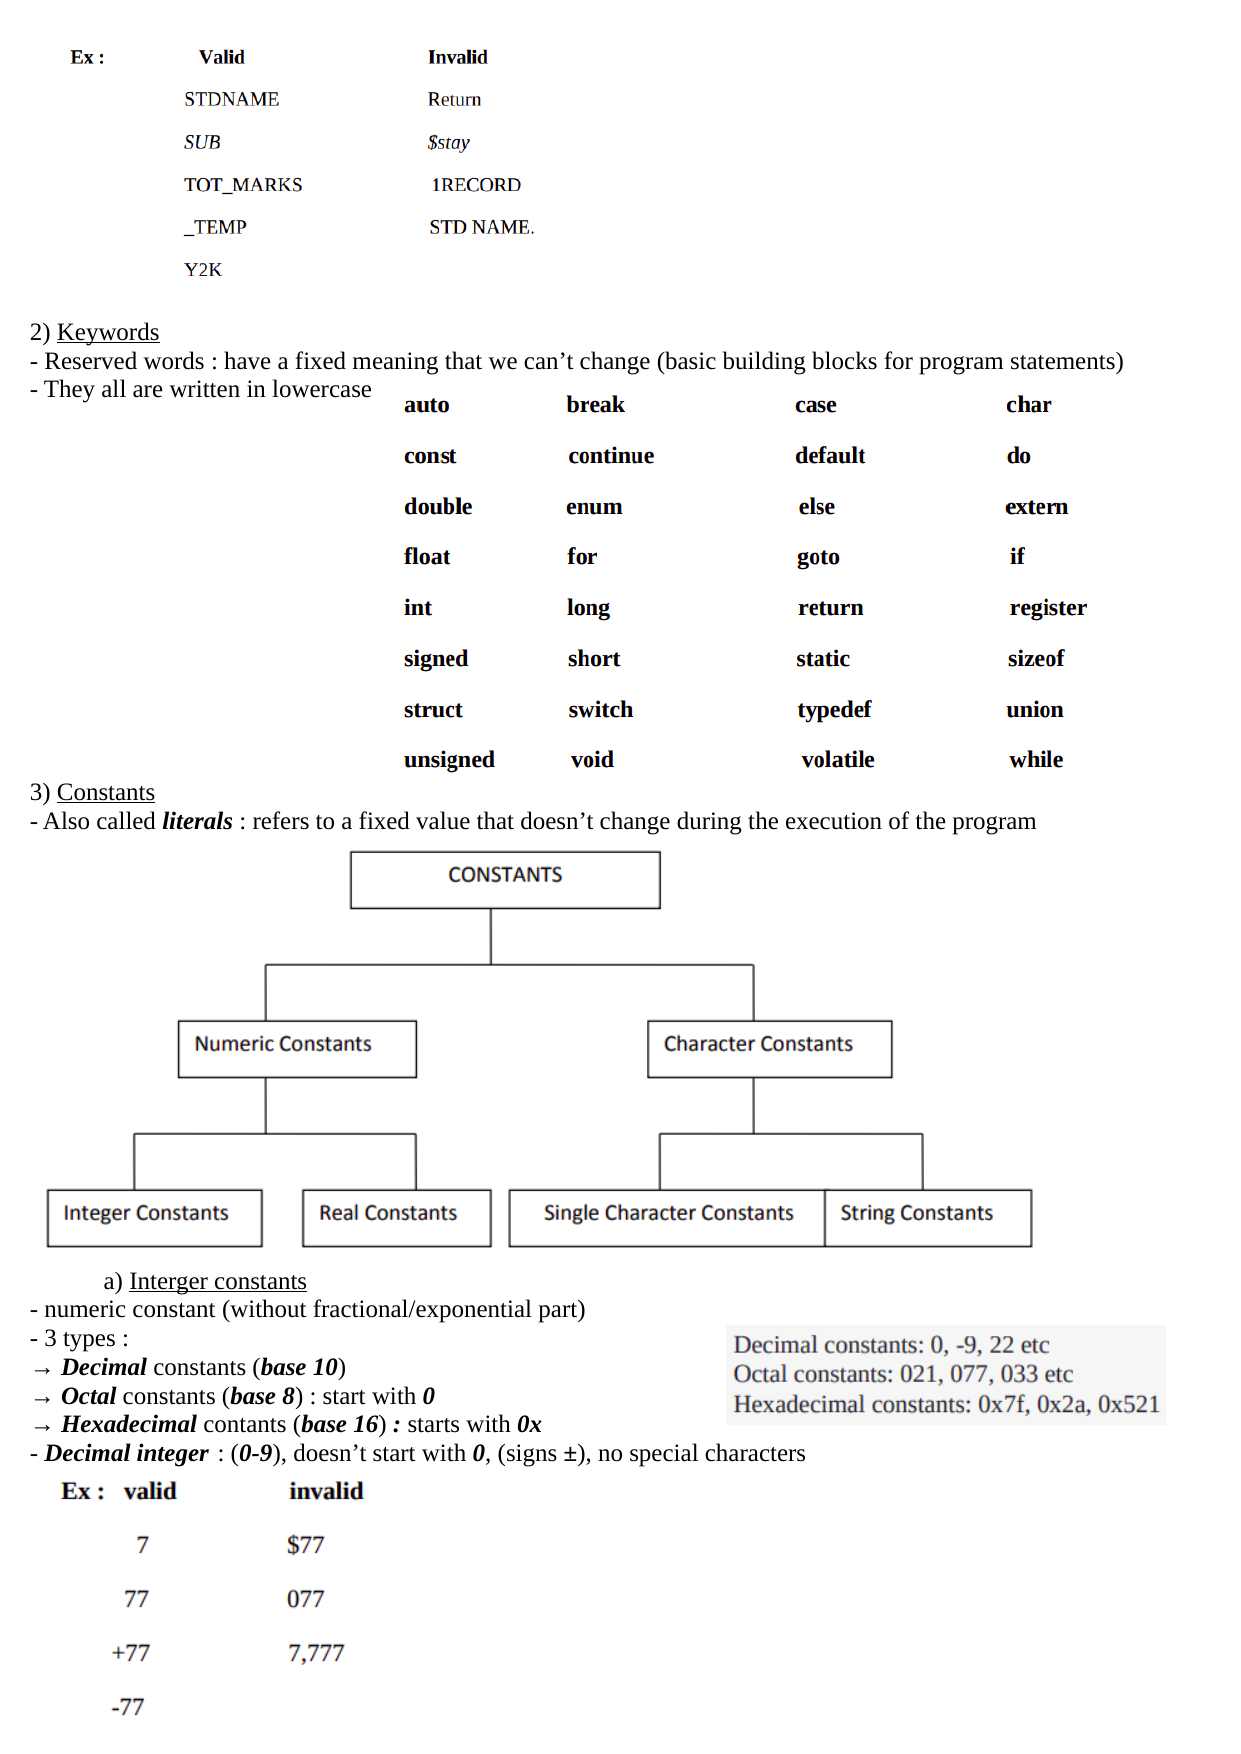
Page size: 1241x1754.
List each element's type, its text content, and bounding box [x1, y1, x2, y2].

picture [403, 383, 1093, 784]
picture [62, 35, 551, 285]
picture [726, 1325, 1167, 1425]
text - They all are written in lowercase [29, 374, 1211, 403]
text [1167, 1381, 1211, 1409]
text → Decimal constants (base 10) [29, 1352, 726, 1381]
text [1167, 1352, 1211, 1381]
picture [50, 1474, 420, 1719]
text → Hexadecimal contants (base 16) : starts with 0x [29, 1409, 1211, 1438]
text - Also called literals : refers to a fixed value that doesn’t change during the execution of the program [29, 806, 1211, 834]
text 2) Keywords [29, 317, 1211, 346]
text - Decimal integer : (0-9), doesn’t start with 0, (signs ±), no special characters [29, 1438, 1211, 1467]
text - numeric constant (without fractional/exponential part) [29, 1294, 1211, 1323]
text - Reserved words : have a fixed meaning that we can’t change (basic building blocks for program statements) [29, 346, 1211, 374]
text → Octal constants (base 8) : start with 0 [29, 1381, 726, 1409]
text a) Interger constants [29, 1266, 1211, 1294]
text - 3 types : [29, 1323, 1211, 1352]
text 3) Constants [29, 777, 1211, 806]
picture [43, 843, 1039, 1255]
